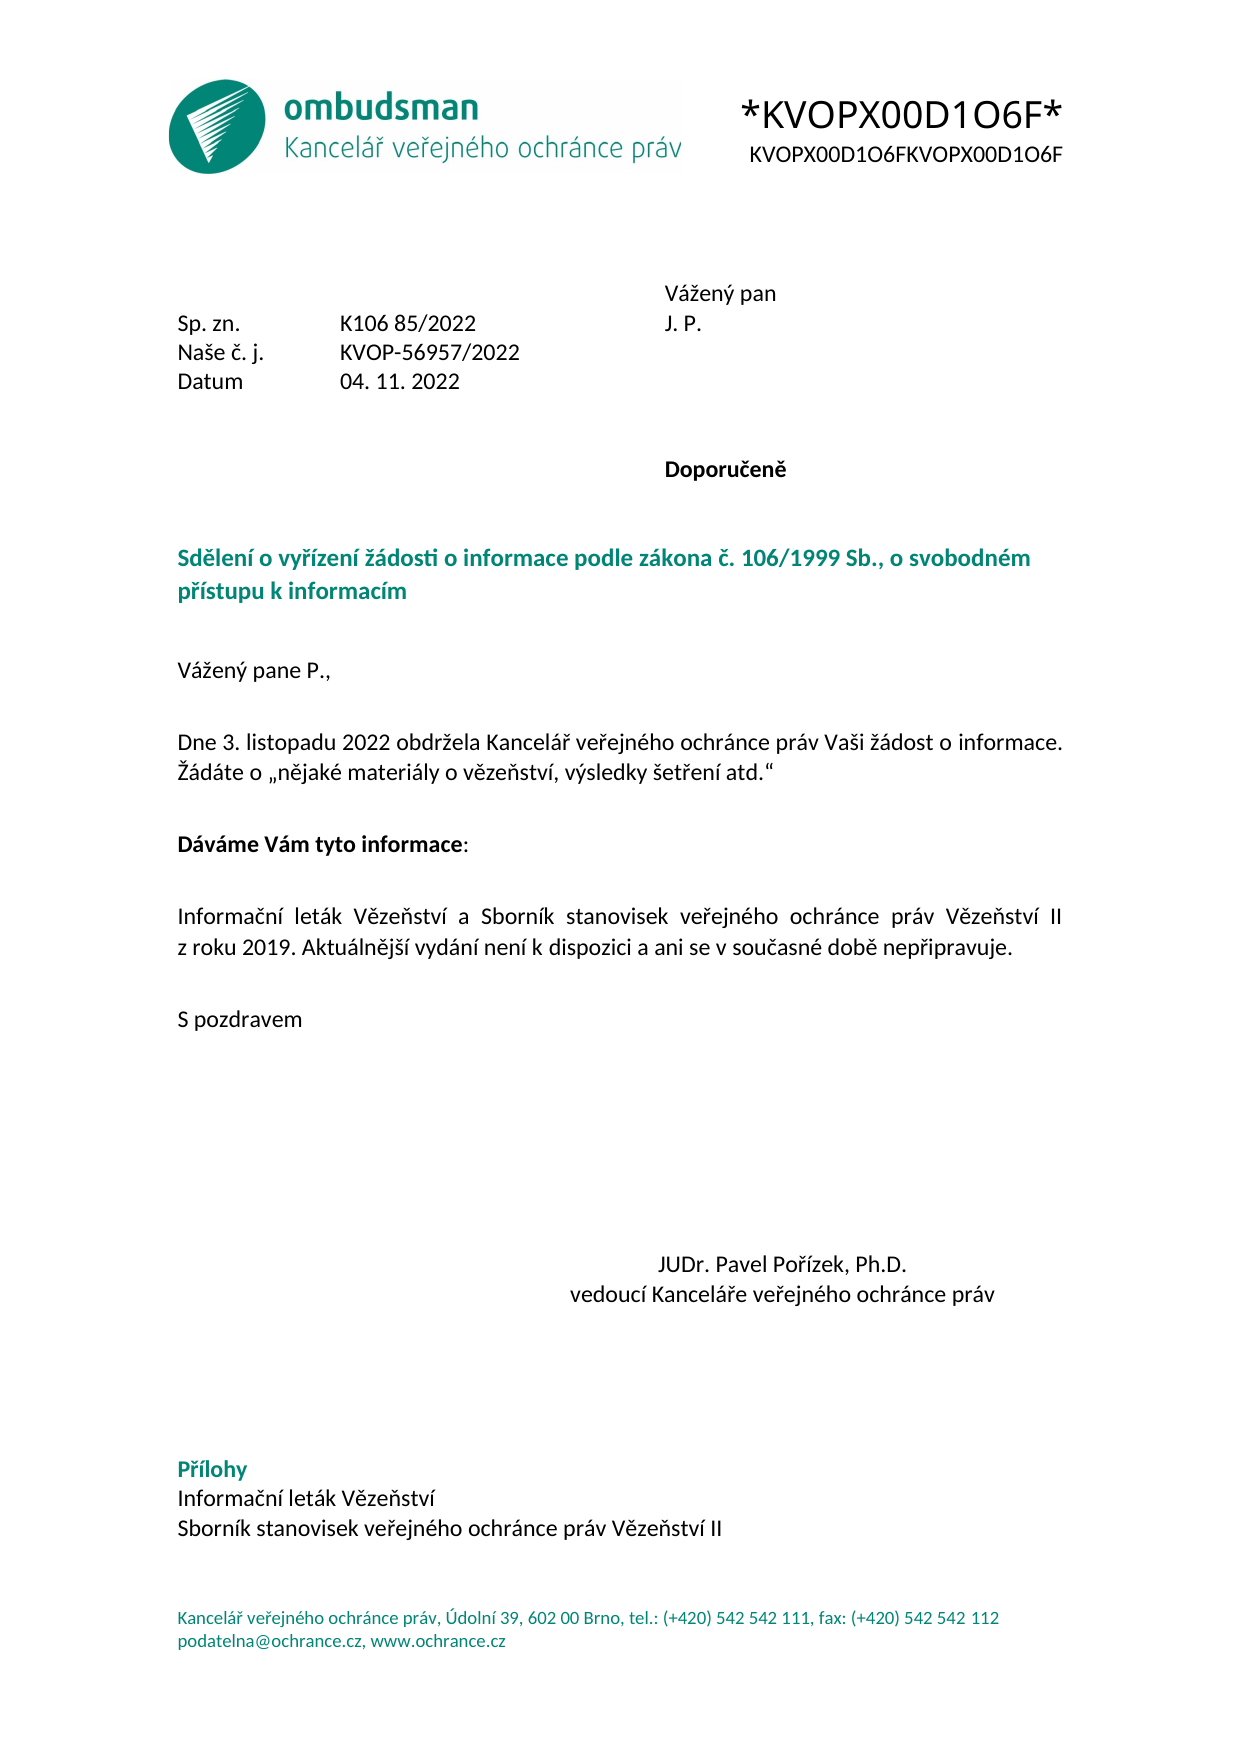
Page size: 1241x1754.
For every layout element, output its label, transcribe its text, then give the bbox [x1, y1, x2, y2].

text Informační leták Vězeňství [177, 1483, 1063, 1513]
text S pozdravem [177, 1004, 1063, 1033]
text vedoucí Kanceláře veřejného ochránce práv [502, 1279, 1063, 1308]
subtitle Sdělení o vyřízení žádosti o informace podle zákona č. 106/1999 Sb., o svobodném přístupu k informacím [177, 542, 1063, 606]
table_header Sp. zn. Naše č. j. Datum [177, 220, 340, 542]
text Dáváme Vám tyto informace: [177, 829, 1063, 859]
text Přílohy [177, 1454, 1063, 1483]
text Vážený pane P., [177, 655, 1063, 684]
table_header K106 85/2022 KVOP-56957/2022 04. 11. 2022 [340, 220, 664, 542]
text JUDr. Pavel Pořízek, Ph.D. [502, 1249, 1063, 1279]
text Dne 3. listopadu 2022 obdržela Kancelář veřejného ochránce práv Vaši žádost o informace. Žádáte o „nějaké materiály o vězeňství, výsledky šetření atd.“ [177, 727, 1063, 787]
text Informační leták Vězeňství a Sborník stanovisek veřejného ochránce práv Vězeňství II z roku 2019. Aktuálnější vydání není k dispozici a ani se v současné době nepřipravuje. [177, 901, 1063, 961]
text Sborník stanovisek veřejného ochránce práv Vězeňství II [177, 1513, 1063, 1542]
table_header Vážený pan J. P. Doporučeně [665, 220, 1085, 542]
